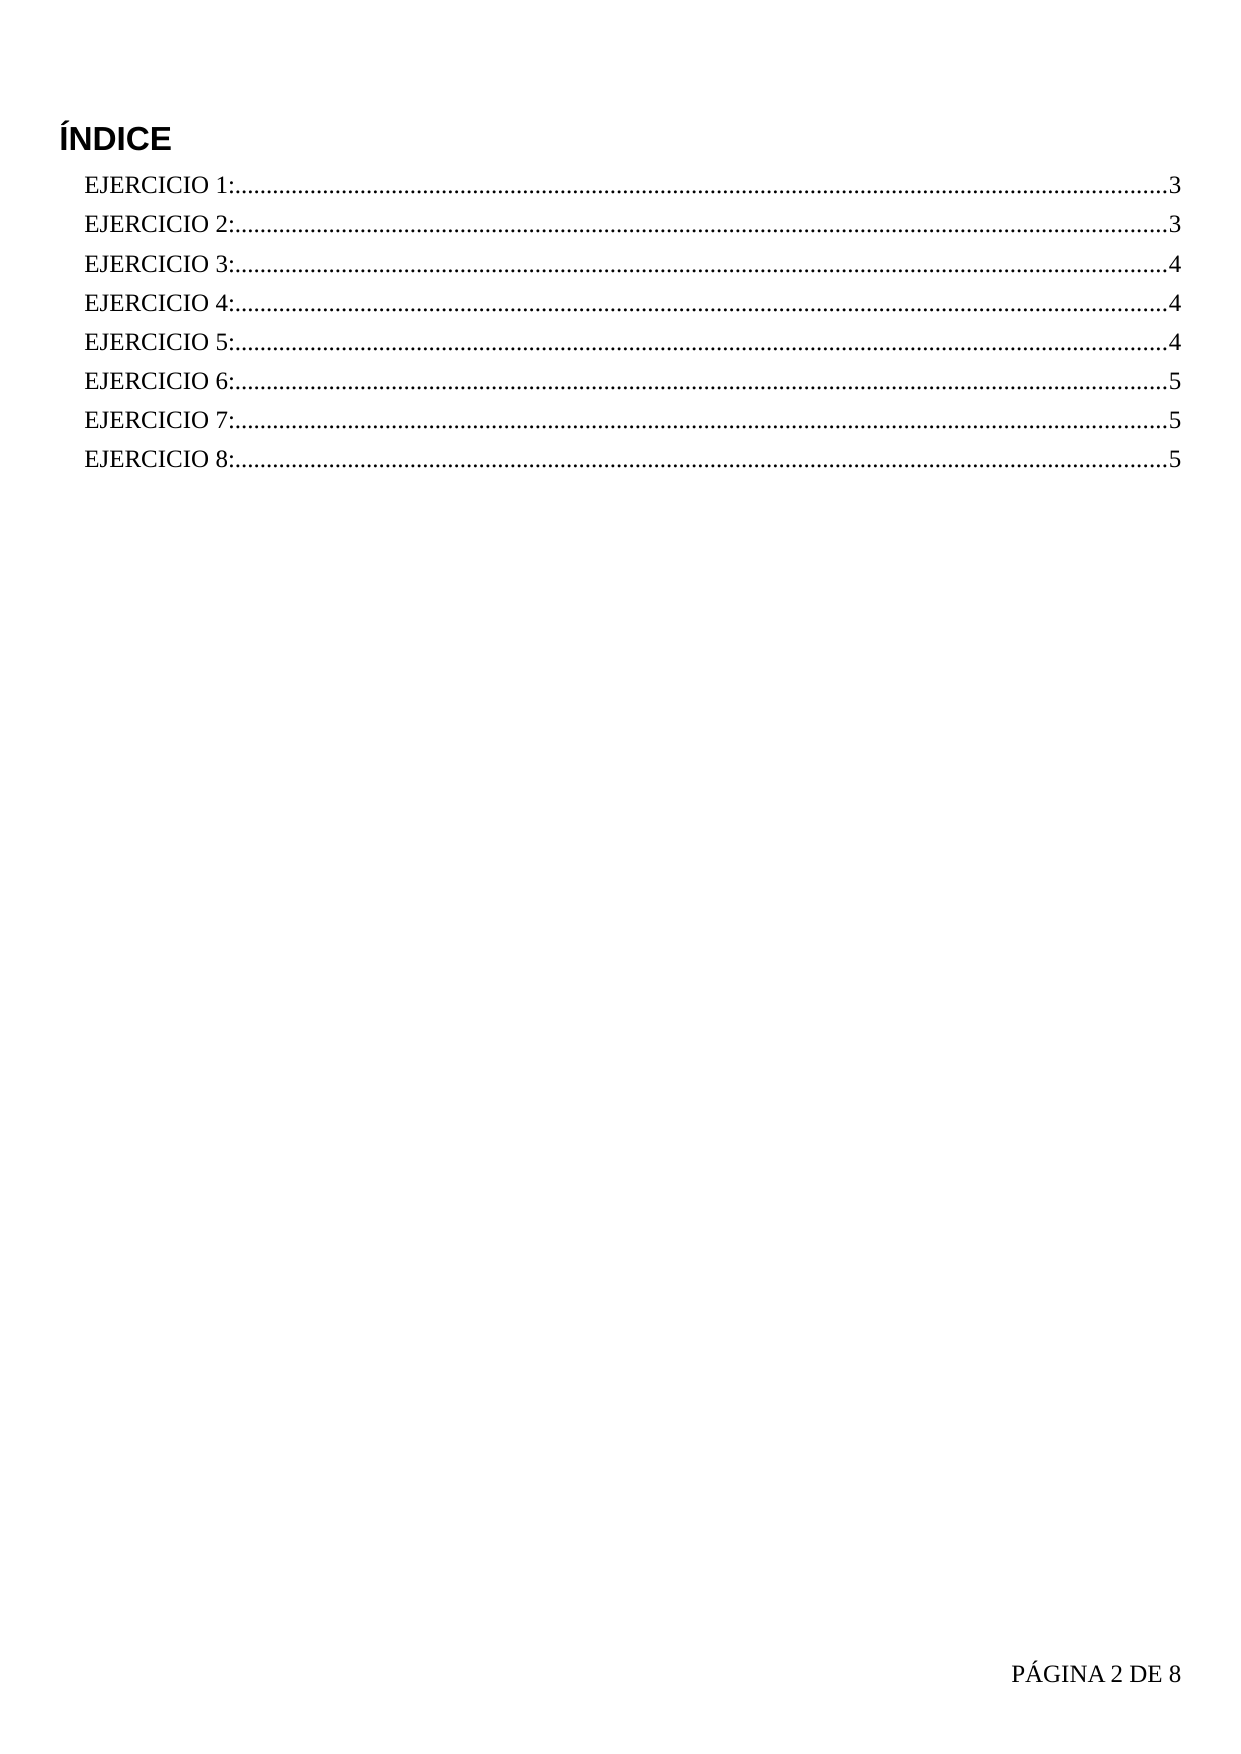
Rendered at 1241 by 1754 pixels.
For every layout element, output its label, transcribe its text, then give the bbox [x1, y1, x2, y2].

text EJERCICIO 8: 5 [84, 444, 1181, 473]
subtitle ÍNDICE [59, 119, 1181, 158]
text EJERCICIO 5: 4 [84, 327, 1181, 356]
text EJERCICIO 1: 3 [84, 170, 1181, 199]
text EJERCICIO 6: 5 [84, 366, 1181, 395]
text EJERCICIO 3: 4 [84, 249, 1181, 277]
text EJERCICIO 7: 5 [84, 405, 1181, 434]
text EJERCICIO 4: 4 [84, 288, 1181, 317]
text EJERCICIO 2: 3 [84, 209, 1181, 238]
